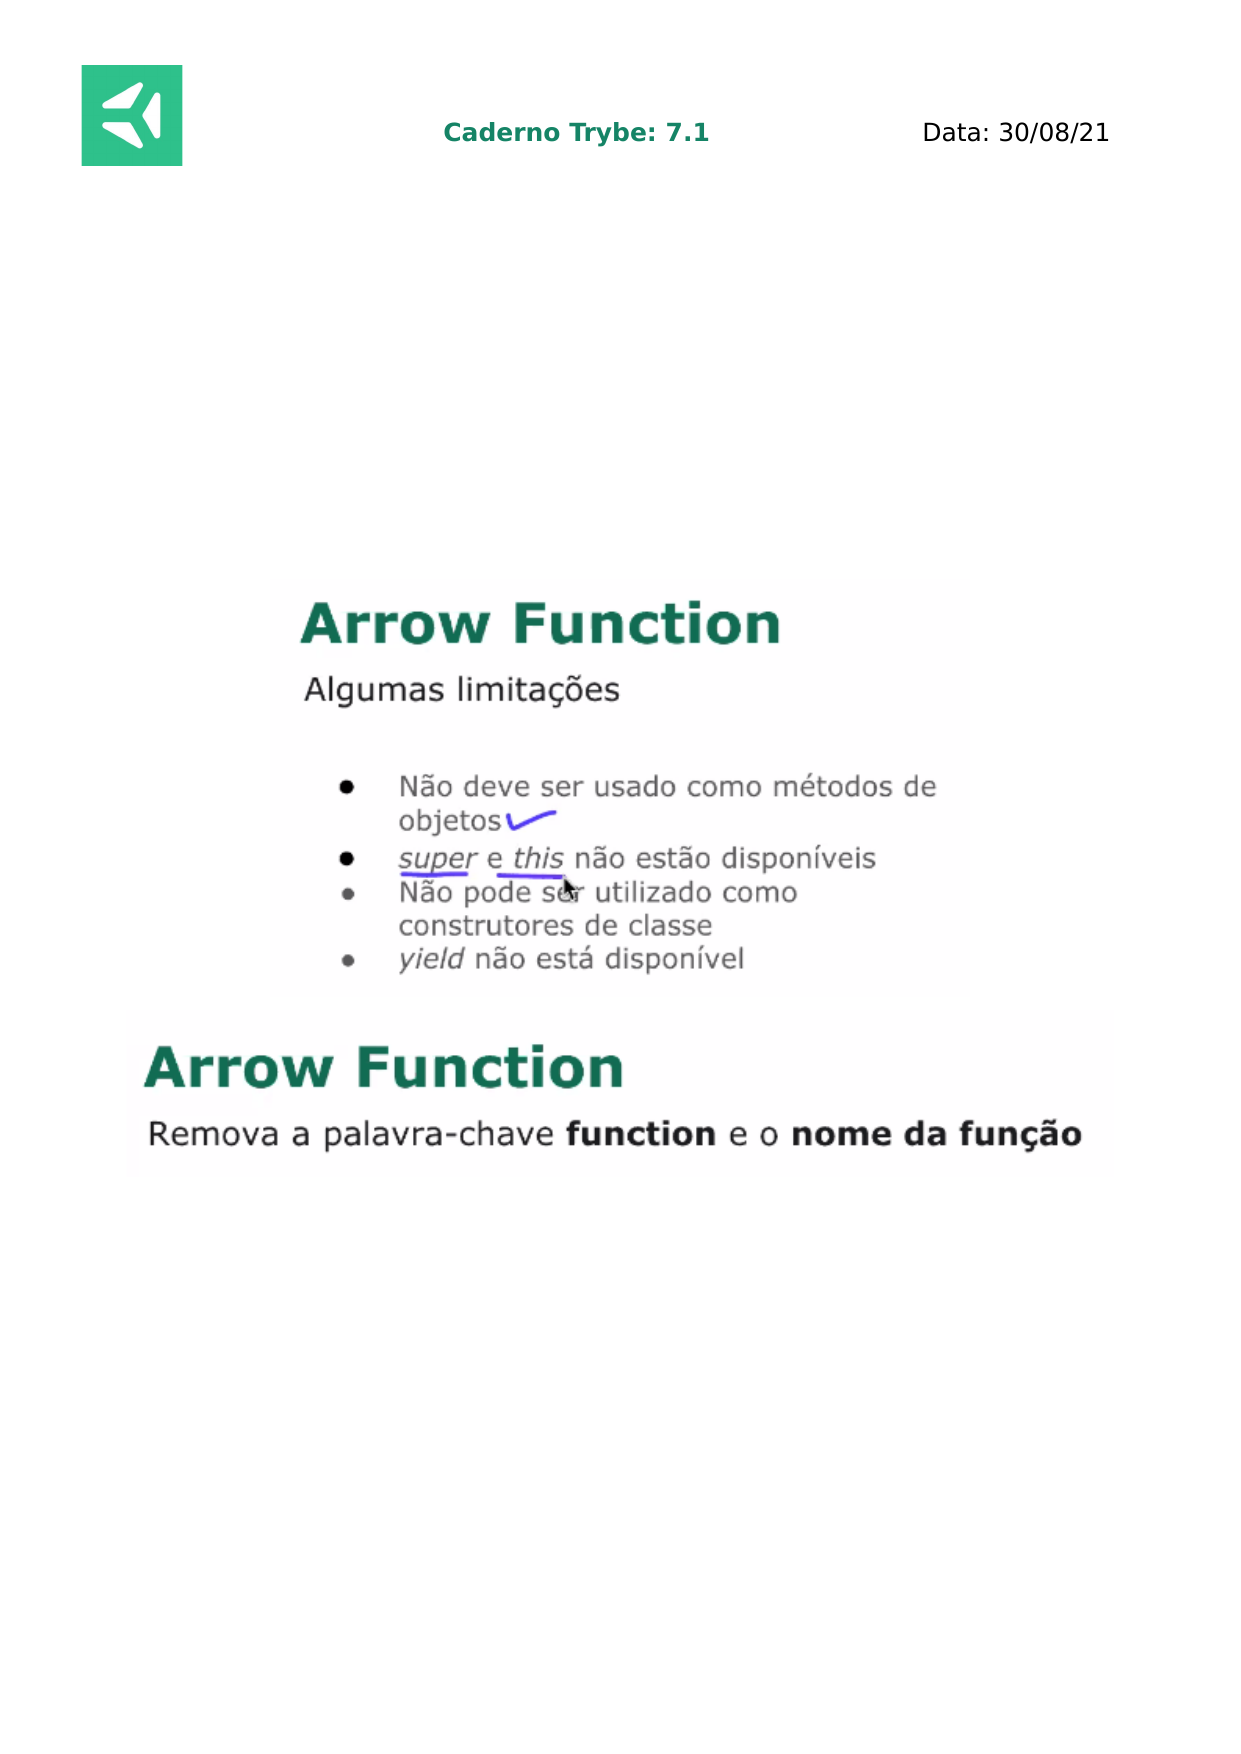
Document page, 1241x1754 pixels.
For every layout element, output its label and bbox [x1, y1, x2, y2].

picture [81, 65, 183, 166]
picture [270, 579, 970, 997]
picture [126, 1010, 1114, 1177]
